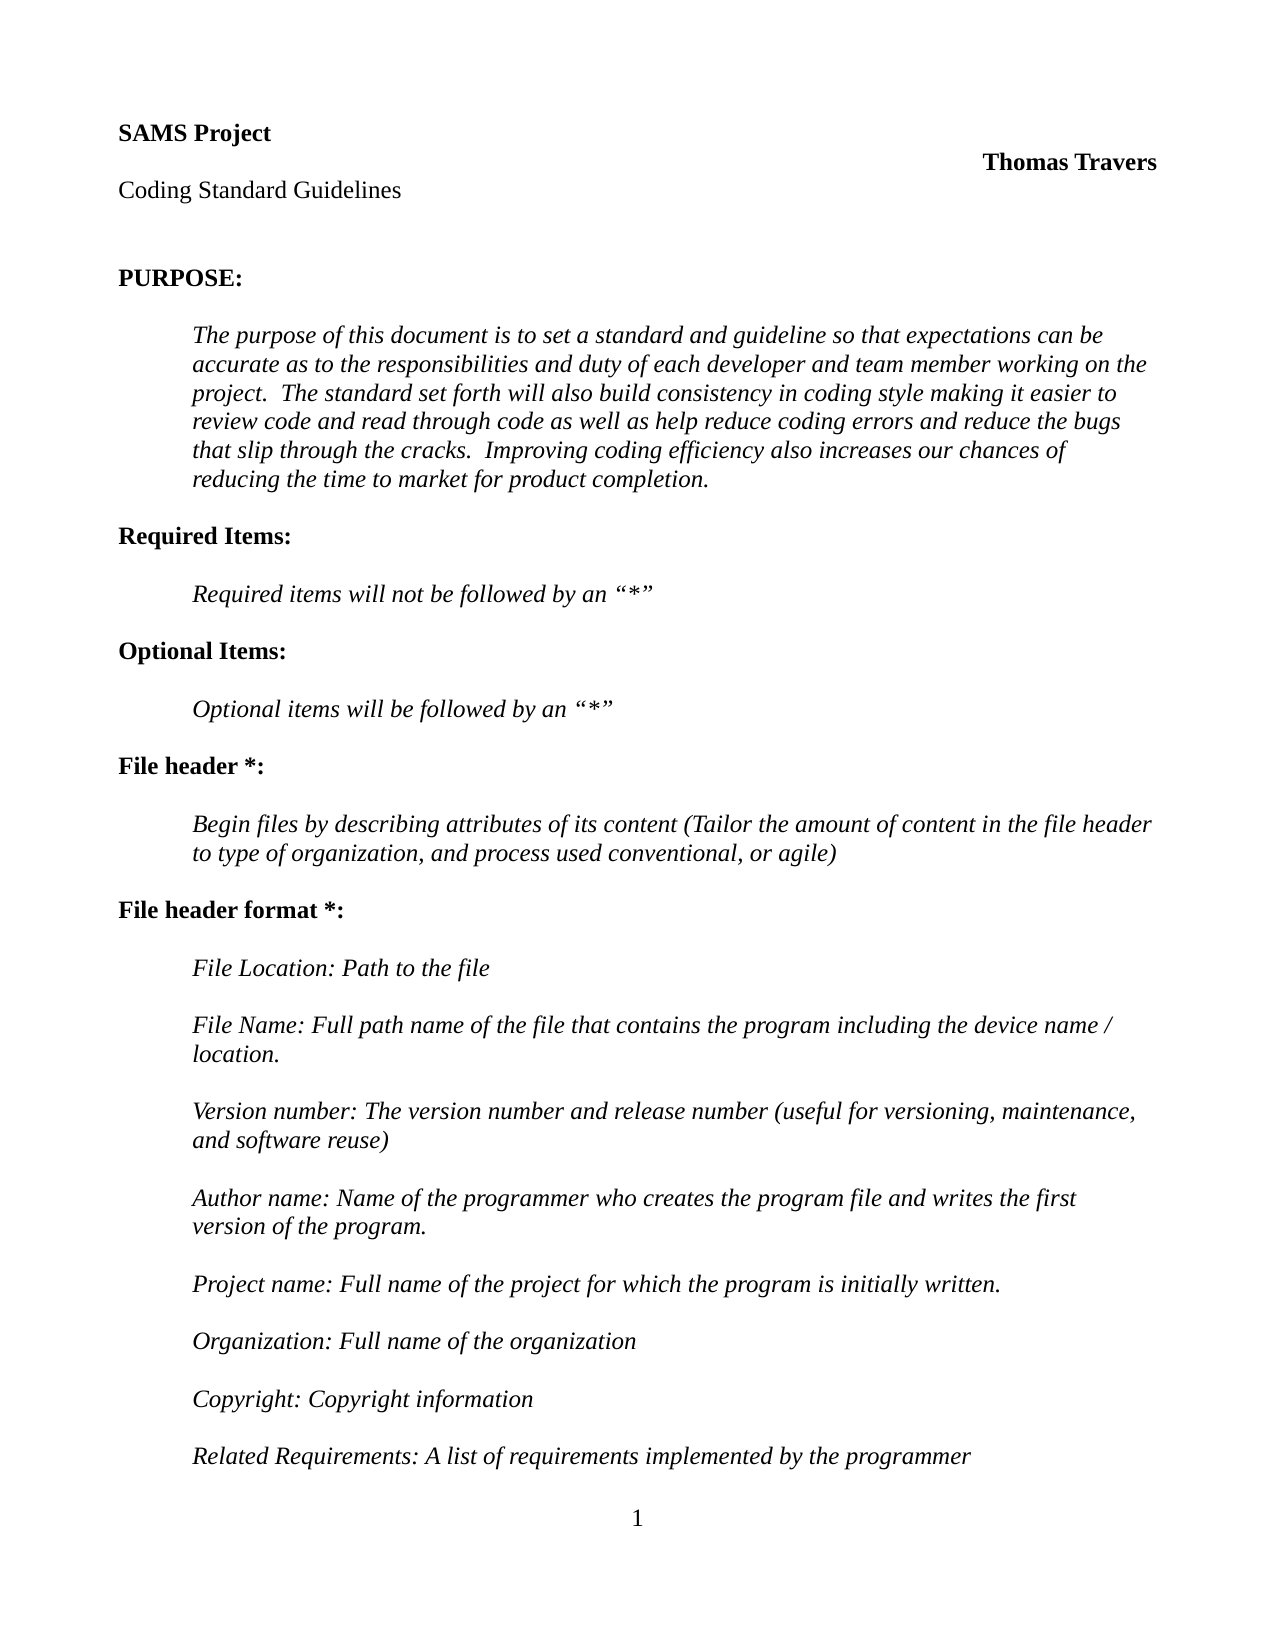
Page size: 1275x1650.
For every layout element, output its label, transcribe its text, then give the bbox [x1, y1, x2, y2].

text Required Items: [118, 521, 1157, 550]
text Author name: Name of the programmer who creates the program file and writes the first version of the program. [192, 1183, 1157, 1240]
text PURPOSE: [118, 263, 1157, 291]
text Copyright: Copyright information [192, 1384, 1157, 1413]
text File header format *: [118, 895, 1157, 924]
text File Name: Full path name of the file that contains the program including the device name / location. [192, 1010, 1157, 1068]
text Project name: Full name of the project for which the program is initially written. [192, 1269, 1157, 1298]
text File header *: [118, 751, 1157, 780]
text Organization: Full name of the organization [192, 1326, 1157, 1355]
text Begin files by describing attributes of its content (Tailor the amount of content in the file header to type of organization, and process used conventional, or agile) [192, 809, 1157, 866]
text The purpose of this document is to set a standard and guideline so that expectations can be accurate as to the responsibilities and duty of each developer and team member working on the project. The standard set forth will also build consistency in coding style making it easier to review code and read through code as well as help reduce coding errors and reduce the bugs that slip through the cracks. Improving coding efficiency also increases our chances of reducing the time to market for product completion. [192, 320, 1157, 493]
text File Location: Path to the file [192, 953, 1157, 981]
text Version number: The version number and release number (useful for versioning, maintenance, and software reuse) [192, 1096, 1157, 1154]
text Related Requirements: A list of requirements implemented by the programmer [192, 1441, 1157, 1470]
text Optional Items: [118, 636, 1157, 665]
text Required items will not be followed by an “*” [192, 579, 1157, 608]
text Optional items will be followed by an “*” [192, 694, 1157, 723]
